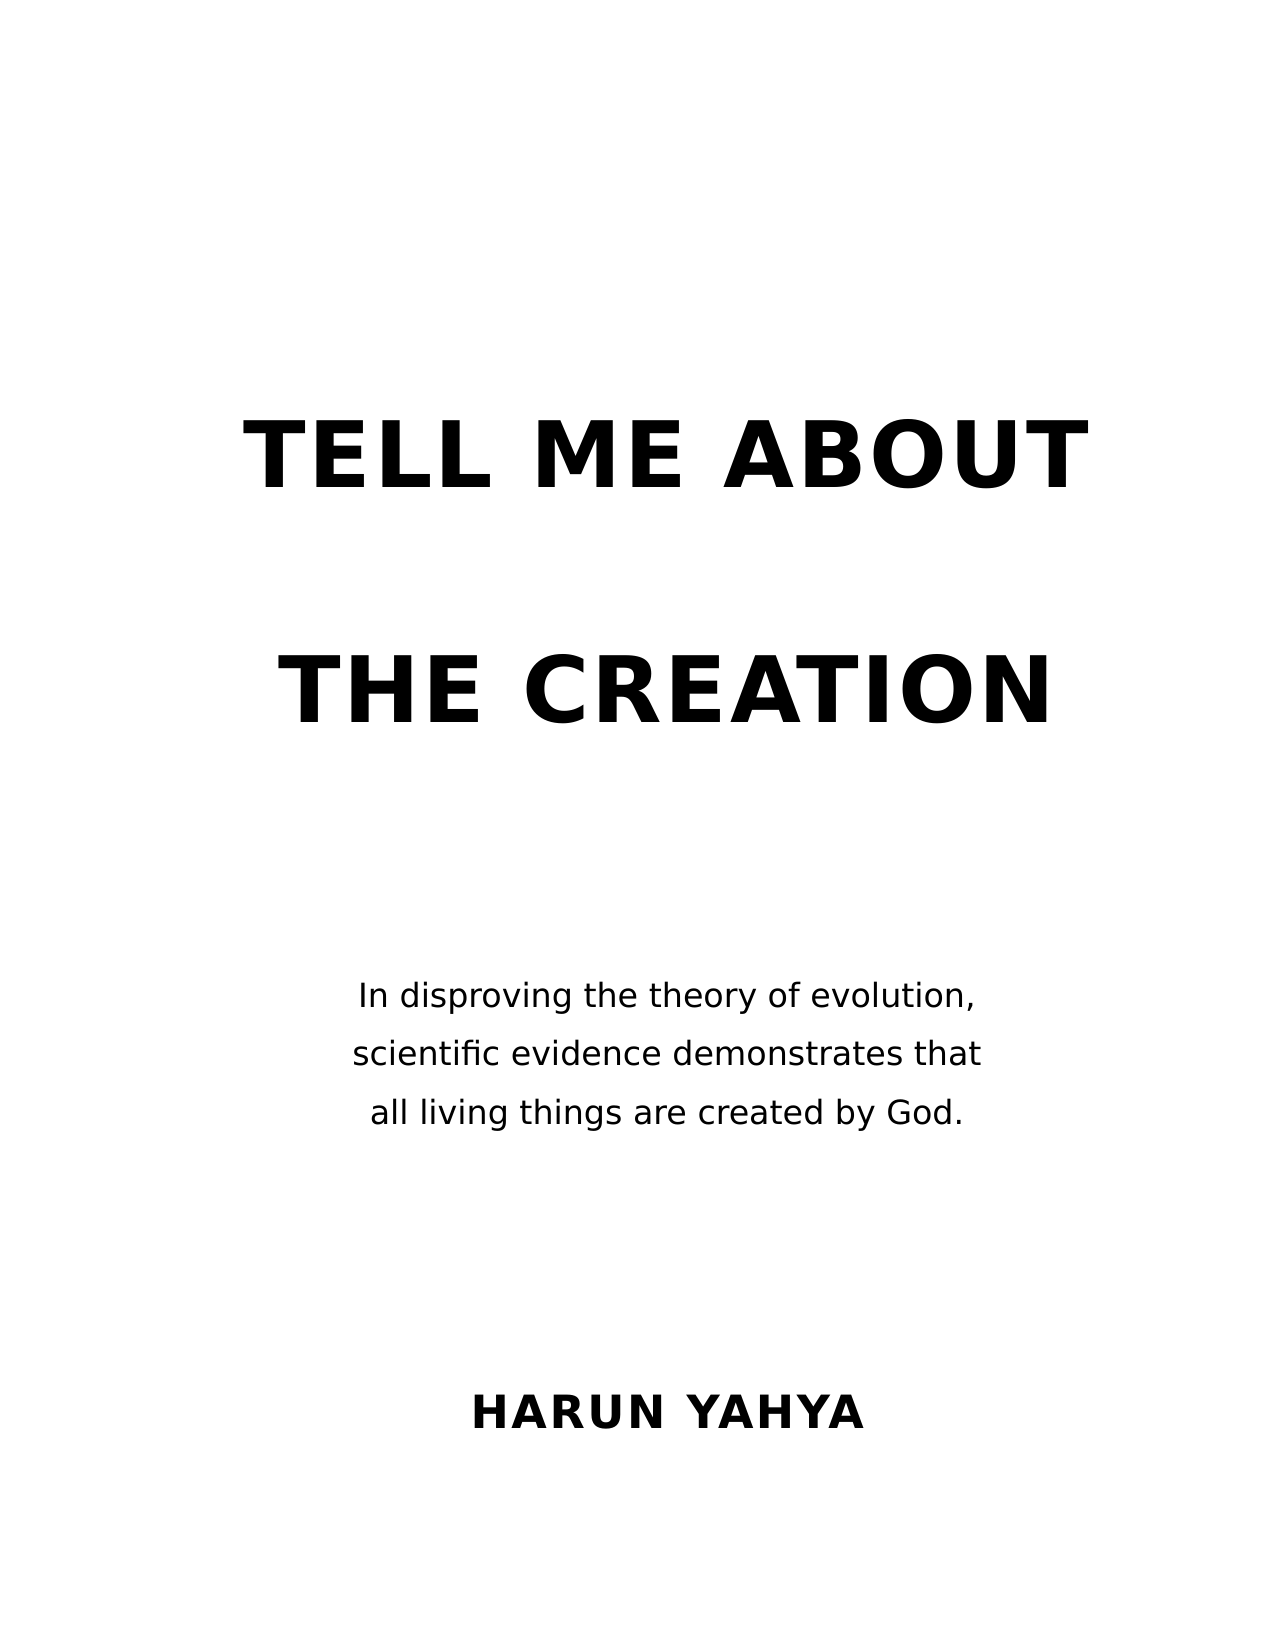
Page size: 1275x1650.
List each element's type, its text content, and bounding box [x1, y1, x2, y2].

text scientific evidence demonstrates that [177, 1039, 1157, 1072]
text In disproving the theory of evolution, [177, 981, 1157, 1014]
text THE CREATION [177, 637, 1157, 744]
text TELL ME ABOUT [177, 402, 1157, 509]
text HARUN YAHYA [177, 1402, 1157, 1435]
text all living things are created by God. [177, 1097, 1157, 1131]
